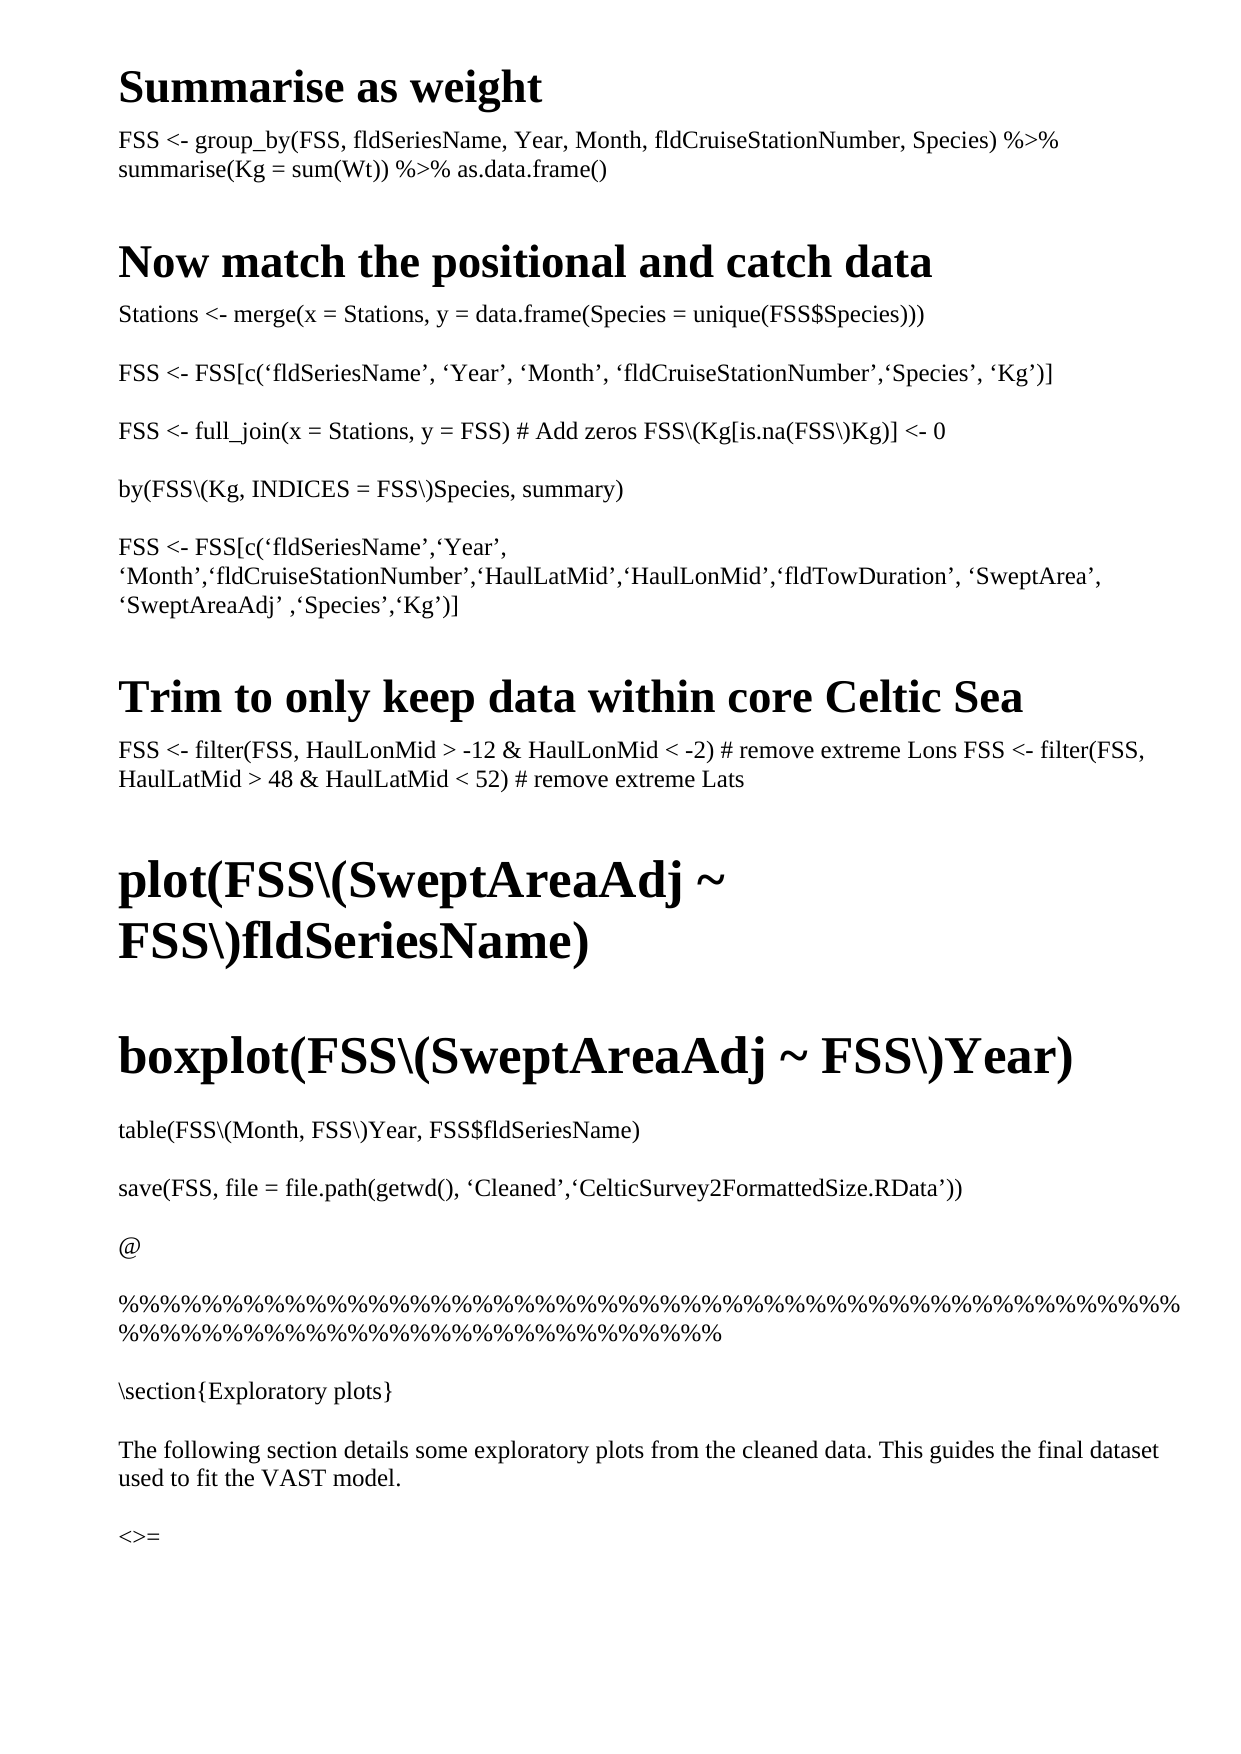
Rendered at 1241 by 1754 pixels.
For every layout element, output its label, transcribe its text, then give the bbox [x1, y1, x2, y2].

text @ [118, 1231, 1181, 1260]
subtitle Trim to only keep data within core Celtic Sea [118, 669, 1181, 723]
text FSS <- FSS[c(‘fldSeriesName’, ‘Year’, ‘Month’, ‘fldCruiseStationNumber’,‘Species’, ‘Kg’)] [118, 358, 1181, 387]
subtitle plot(FSS\(SweptAreaAdj ~ FSS\)fldSeriesName) [118, 847, 1181, 970]
text The following section details some exploratory plots from the cleaned data. This guides the final dataset used to fit the VAST model. [118, 1435, 1181, 1492]
text <>= [118, 1522, 1181, 1550]
subtitle Now match the positional and catch data [118, 233, 1181, 287]
subtitle Summarise as weight [118, 59, 1181, 113]
text %%%%%%%%%%%%%%%%%%%%%%%%%%%%%%%%%%%%%%%%%%%%%%%%%%%%%%%%%%%%%%%%%%%%%%%%%%%%%%%% [118, 1289, 1181, 1347]
text table(FSS\(Month, FSS\)Year, FSS$fldSeriesName) [118, 1115, 1181, 1143]
text by(FSS\(Kg, INDICES = FSS\)Species, summary) [118, 474, 1181, 503]
text FSS <- filter(FSS, HaulLonMid > -12 & HaulLonMid < -2) # remove extreme Lons FSS <- filter(FSS, HaulLatMid > 48 & HaulLatMid < 52) # remove extreme Lats [118, 735, 1181, 793]
text FSS <- group_by(FSS, fldSeriesName, Year, Month, fldCruiseStationNumber, Species) %>% summarise(Kg = sum(Wt)) %>% as.data.frame() [118, 125, 1181, 183]
text Stations <- merge(x = Stations, y = data.frame(Species = unique(FSS$Species))) [118, 299, 1181, 328]
text \section{Exploratory plots} [118, 1376, 1181, 1405]
subtitle boxplot(FSS\(SweptAreaAdj ~ FSS\)Year) [118, 1024, 1181, 1085]
text save(FSS, file = file.path(getwd(), ‘Cleaned’,‘CelticSurvey2FormattedSize.RData’)) [118, 1173, 1181, 1202]
text FSS <- full_join(x = Stations, y = FSS) # Add zeros FSS\(Kg[is.na(FSS\)Kg)] <- 0 [118, 416, 1181, 445]
text FSS <- FSS[c(‘fldSeriesName’,‘Year’, ‘Month’,‘fldCruiseStationNumber’,‘HaulLatMid’,‘HaulLonMid’,‘fldTowDuration’, ‘SweptArea’, ‘SweptAreaAdj’ ,‘Species’,‘Kg’)] [118, 532, 1181, 619]
